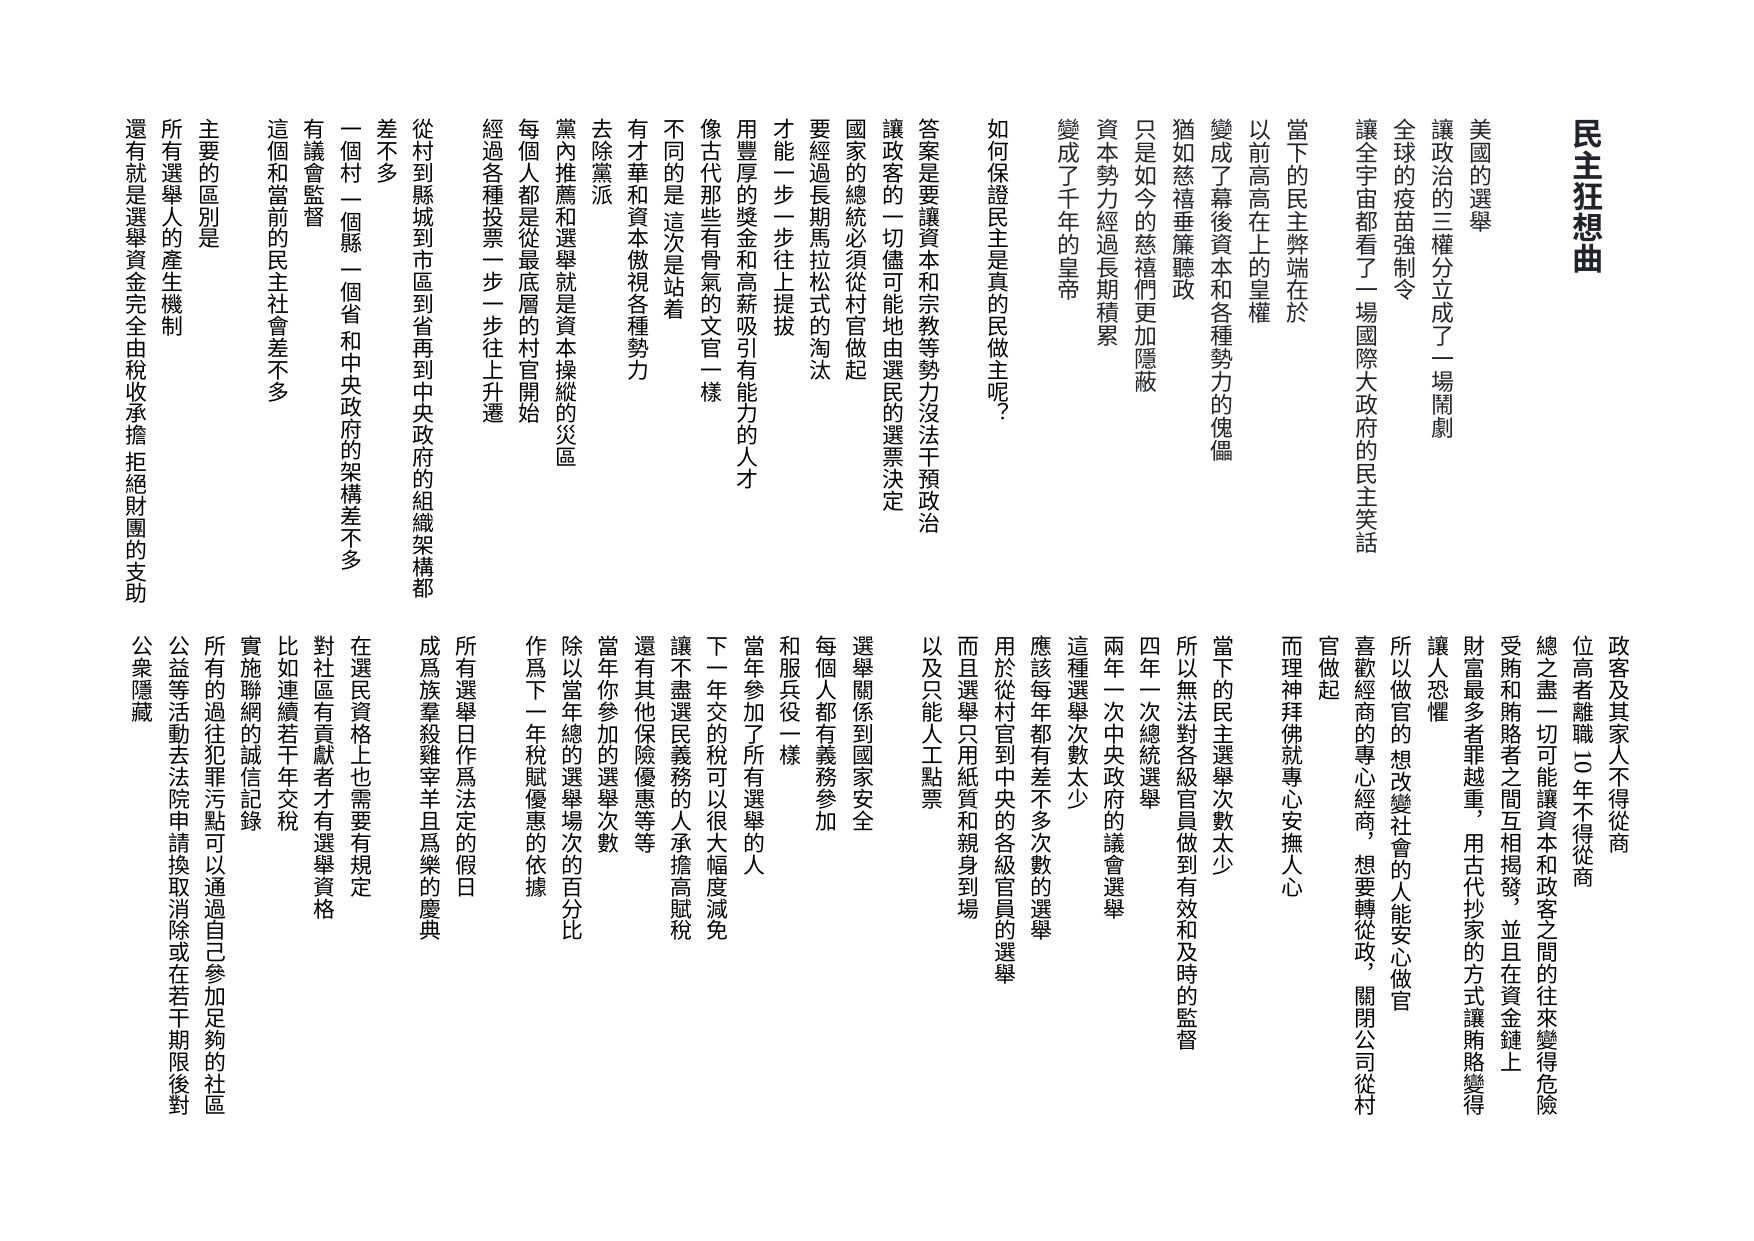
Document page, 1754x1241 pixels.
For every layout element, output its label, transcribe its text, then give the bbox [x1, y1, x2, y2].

text 讓不盡選民義務的人承擔高賦稅 [666, 635, 697, 1122]
text 讓全宇宙都看了一場國際大政府的民主笑話 [1350, 118, 1383, 605]
text 全球的疫苗強制令 [1388, 118, 1421, 605]
text 比如連續若干年交稅 [272, 635, 304, 1122]
text 政客及其家人不得從商 [1604, 635, 1636, 1122]
text 實施聯網的誠信記錄 [236, 635, 268, 1122]
text 當下的民主選舉次數太少 [1208, 635, 1239, 1122]
text 有議會監督 [299, 118, 331, 605]
text 變成了千年的皇帝 [1053, 118, 1086, 605]
text 讓政治的三權分立成了一場鬧劇 [1426, 118, 1459, 605]
text 四年一次總統選舉 [1135, 635, 1167, 1122]
text 當年你參加的選舉次數 [593, 635, 624, 1122]
text 還有其他保險優惠等等 [629, 635, 661, 1122]
text 而且選舉只用紙質和親身到場 [953, 635, 985, 1122]
text 只是如今的慈禧們更加隱蔽 [1129, 118, 1162, 605]
subtitle 民主狂想曲 [1566, 118, 1611, 605]
text 讓政客的一切儘可能地由選民的選票決定 [877, 118, 909, 605]
text 除以當年總的選舉場次的百分比 [557, 635, 588, 1122]
text 以前高高在上的皇權 [1243, 118, 1276, 605]
text 美國的選舉 [1464, 118, 1497, 605]
text 這種選舉次數太少 [1062, 635, 1094, 1122]
text 如何保證民主是真的民做主呢？ [983, 118, 1015, 605]
text 在選民資格上也需要有規定 [345, 635, 377, 1122]
text 還有就是選舉資金完全由稅收承擔 拒絕財團的支助 [121, 118, 152, 605]
text 每個人都是從最底層的村官開始 [514, 118, 545, 605]
text 位高者離職10年不得從商 [1568, 635, 1599, 1122]
text 用於從村官到中央的各級官員的選舉 [989, 635, 1021, 1122]
text 有才華和資本傲視各種勢力 [623, 118, 654, 605]
text 變成了幕後資本和各種勢力的傀儡 [1205, 118, 1238, 605]
text 所有的過往犯罪污點可以通過自己參加足夠的社區公益等活動去法院申請換取消除或在若干期限後對公衆隱藏 [127, 635, 231, 1122]
text 所以做官的 想改變社會的人能安心做官 [1386, 635, 1418, 1122]
text 作爲下一年稅賦優惠的依據 [520, 635, 552, 1122]
text 所以無法對各級官員做到有效和及時的監督 [1171, 635, 1203, 1122]
text 當下的民主弊端在於 [1281, 118, 1314, 605]
text 下一年交的稅可以很大幅度減免 [702, 635, 734, 1122]
text 財富最多者罪越重，用古代抄家的方式讓賄賂變得讓人恐懼 [1422, 635, 1490, 1122]
text 資本勢力經過長期積累 [1091, 118, 1124, 605]
text 應該每年都有差不多次數的選舉 [1026, 635, 1057, 1122]
text 以及只能人工點票 [917, 635, 948, 1122]
text 不同的是 這次是站着 [659, 118, 691, 605]
text 答案是要讓資本和宗教等勢力沒法干預政治 [914, 118, 945, 605]
text 從村到縣城到市區到省再到中央政府的組織架構都差不多 [372, 118, 440, 605]
text 才能一步一步往上提拔 [768, 118, 800, 605]
text 選舉關係到國家安全 [847, 635, 879, 1122]
text 而理神拜佛就專心安撫人心 [1277, 635, 1309, 1122]
text 黨內推薦和選舉就是資本操縱的災區 [550, 118, 582, 605]
text 主要的區別是 [193, 118, 225, 605]
text 一個村 一個縣 一個省 和中央政府的架構差不多 [335, 118, 367, 605]
text 成爲族羣殺雞宰羊且爲樂的慶典 [414, 635, 446, 1122]
text 要經過長期馬拉松式的淘汰 [804, 118, 836, 605]
text 和服兵役一樣 [775, 635, 806, 1122]
text 對社區有貢獻者才有選舉資格 [309, 635, 340, 1122]
text 猶如慈禧垂簾聽政 [1167, 118, 1200, 605]
text 經過各種投票一步一步往上升遷 [477, 118, 509, 605]
text 像古代那些有骨氣的文官一樣 [696, 118, 727, 605]
text 用豐厚的獎金和高薪吸引有能力的人才 [732, 118, 763, 605]
text 每個人都有義務參加 [811, 635, 843, 1122]
text 所有選舉日作爲法定的假日 [451, 635, 482, 1122]
text 所有選舉人的產生機制 [157, 118, 188, 605]
text 喜歡經商的專心經商，想要轉從政，關閉公司從村官做起 [1313, 635, 1381, 1122]
text 當年參加了所有選舉的人 [738, 635, 770, 1122]
text 國家的總統必須從村官做起 [841, 118, 873, 605]
text 去除黨派 [586, 118, 618, 605]
text 受賄和賄賂者之間互相揭發，並且在資金鏈上 [1495, 635, 1527, 1122]
text 兩年一次中央政府的議會選舉 [1098, 635, 1130, 1122]
text 總之盡一切可能讓資本和政客之間的往來變得危險 [1531, 635, 1563, 1122]
text 這個和當前的民主社會差不多 [263, 118, 294, 605]
